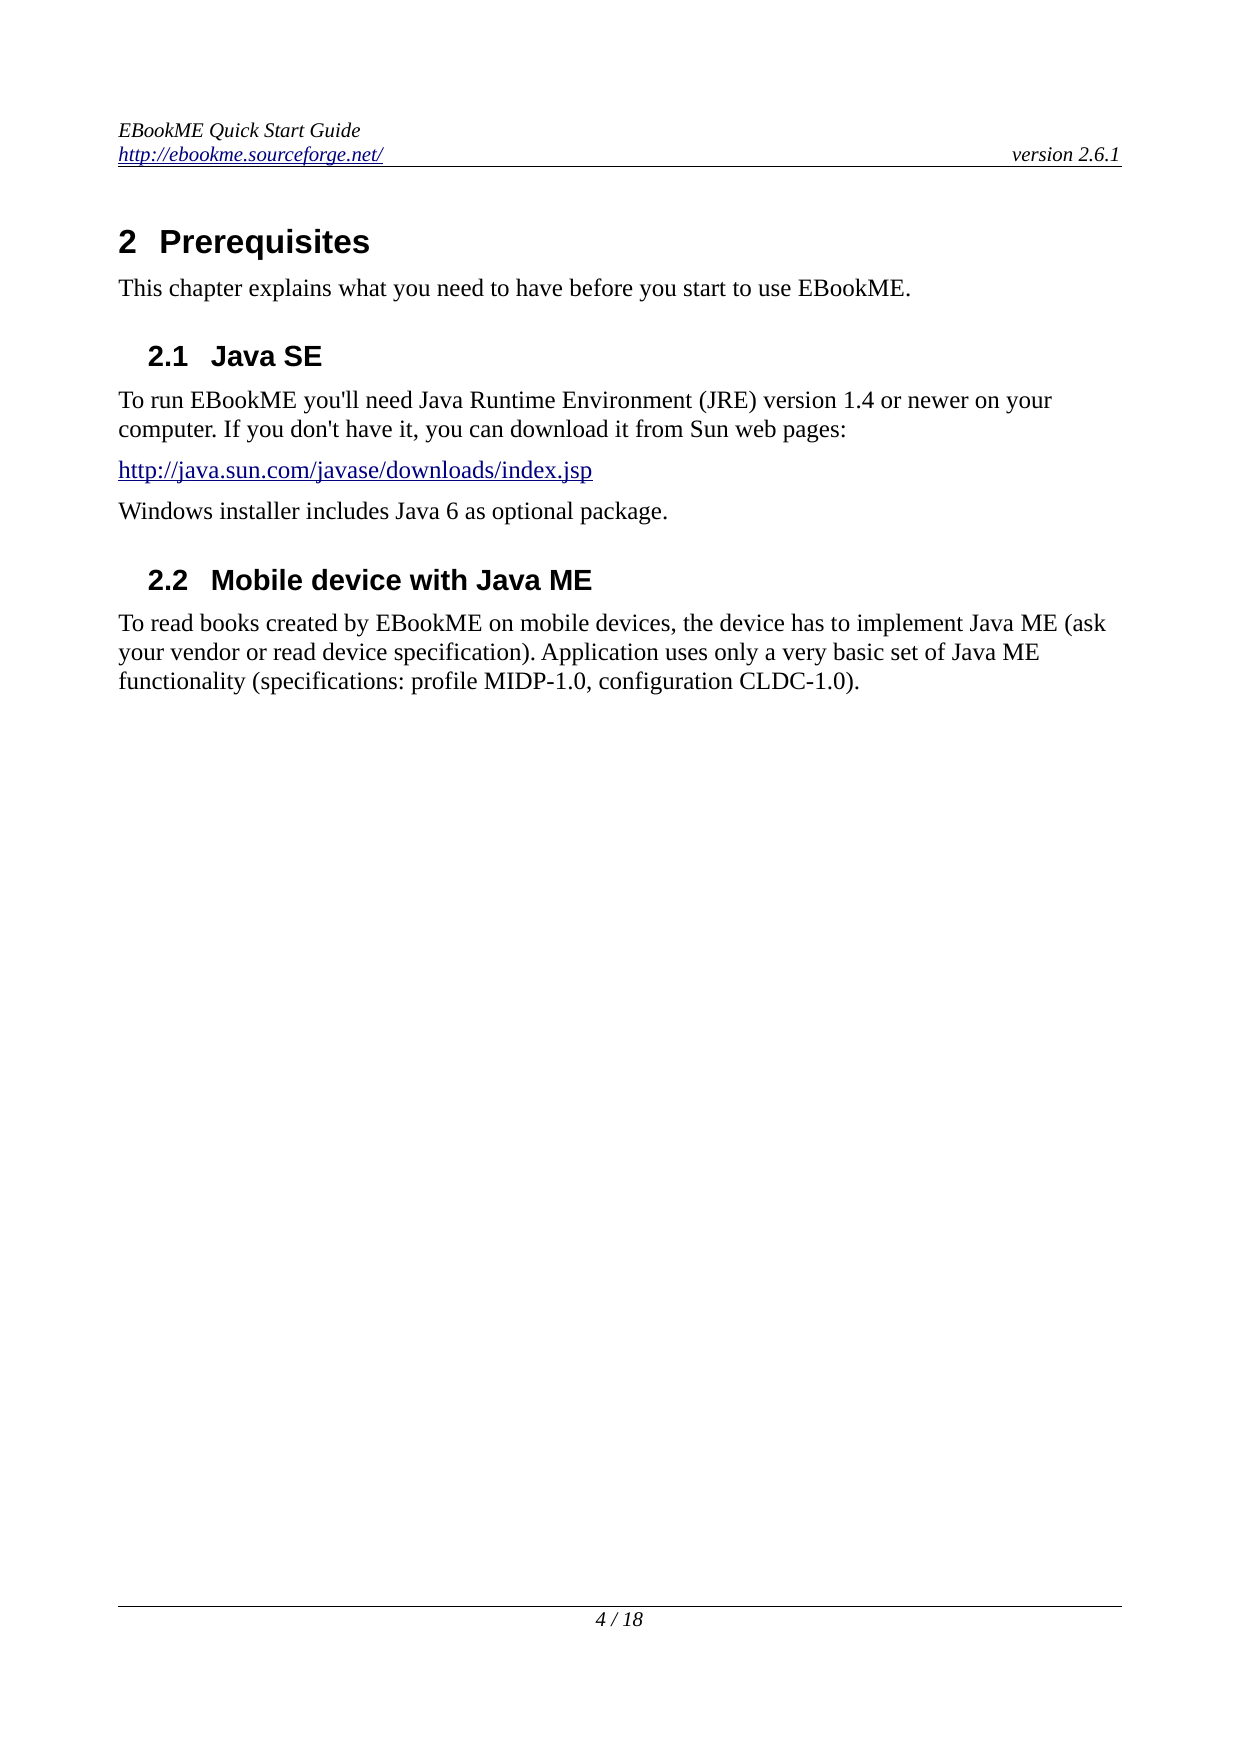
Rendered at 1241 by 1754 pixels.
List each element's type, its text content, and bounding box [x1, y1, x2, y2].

text Windows installer includes Java 6 as optional package. [118, 496, 1122, 525]
text To run EBookME you'll need Java Runtime Environment (JRE) version 1.4 or newer on your computer. If you don't have it, you can download it from Sun web pages: [118, 385, 1122, 442]
subtitle Java SE [148, 339, 1116, 372]
subtitle Prerequisites [118, 222, 1122, 260]
text This chapter explains what you need to have before you start to use EBookME. [118, 273, 1122, 301]
text To read books created by EBookME on mobile devices, the device has to implement Java ME (ask your vendor or read device specification). Application uses only a very basic set of Java ME functionality (specifications: profile MIDP-1.0, configuration CLDC-1.0). [118, 608, 1122, 695]
subtitle Mobile device with Java ME [148, 562, 1116, 596]
text http://java.sun.com/javase/downloads/index.jsp [118, 455, 1122, 484]
